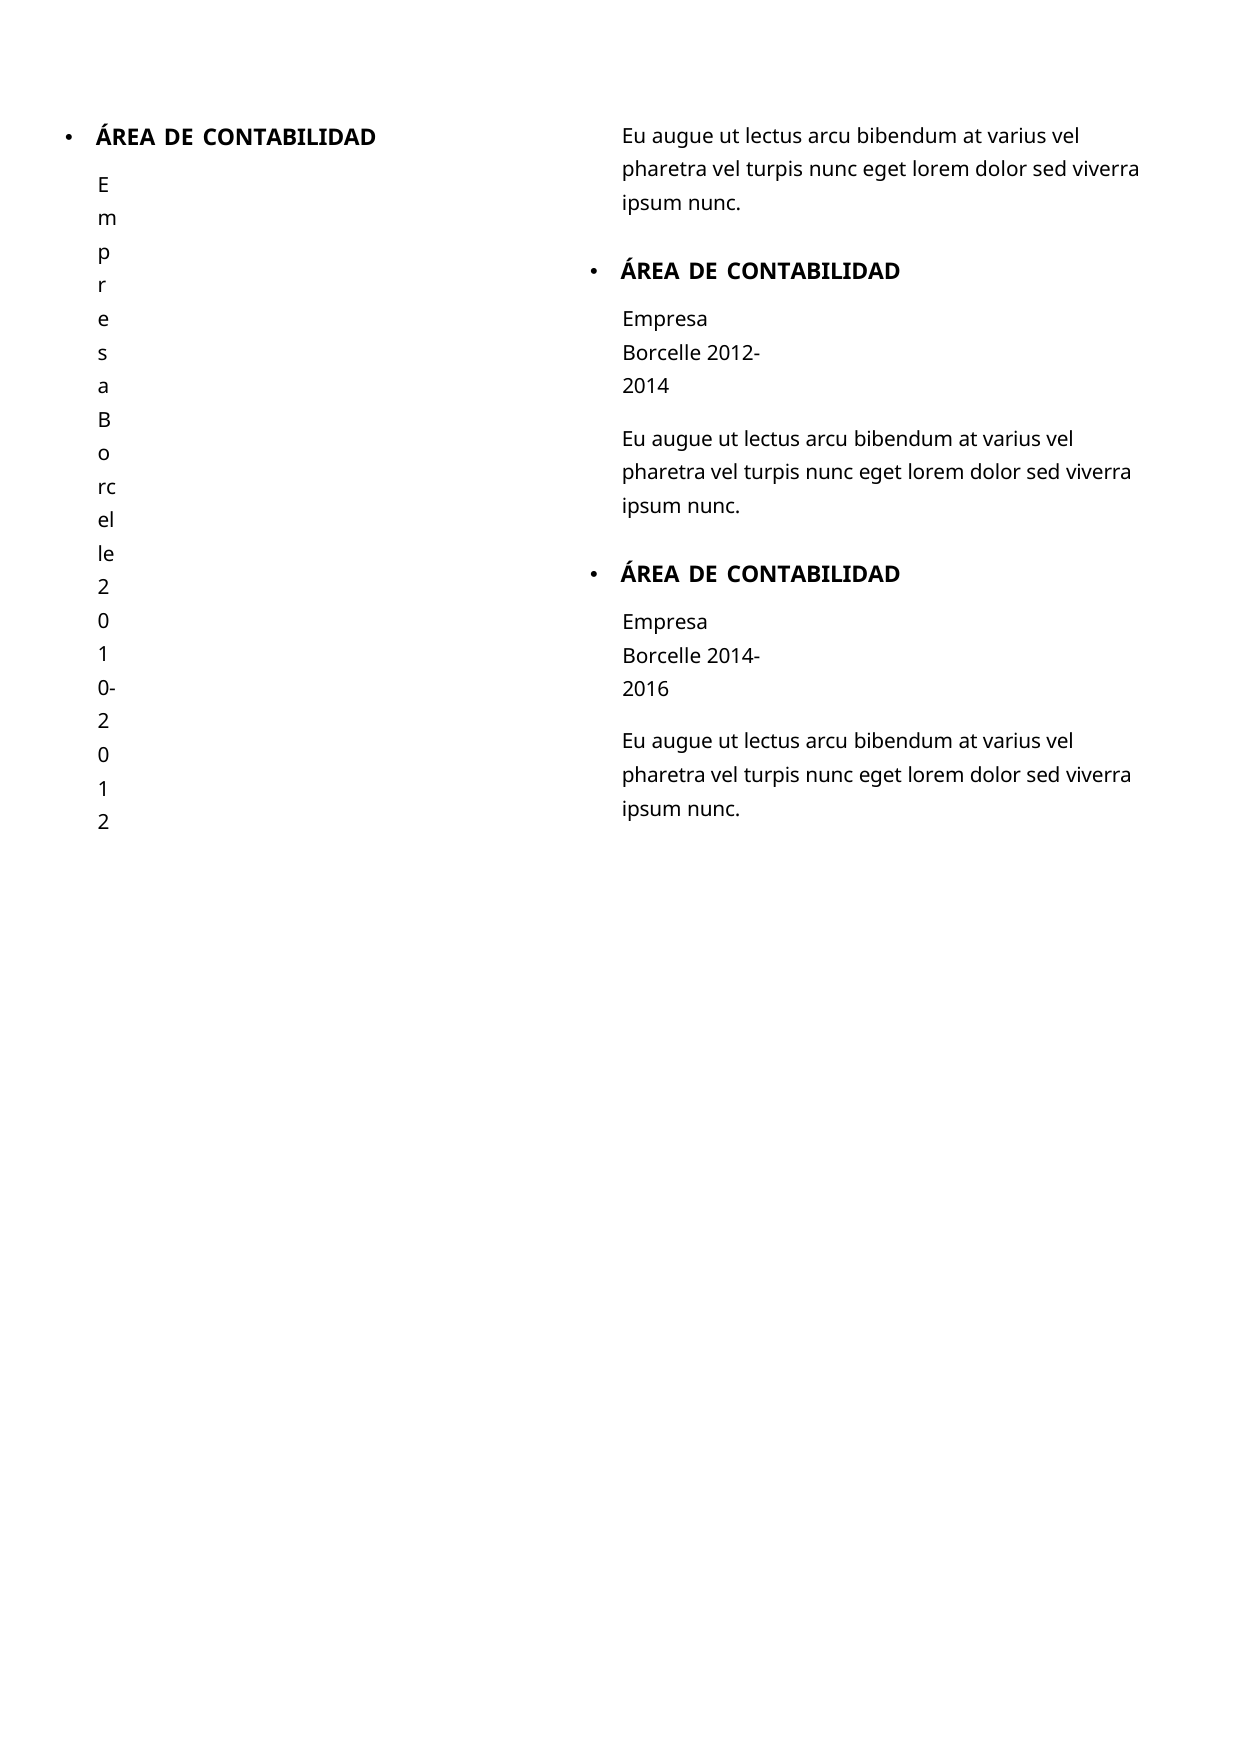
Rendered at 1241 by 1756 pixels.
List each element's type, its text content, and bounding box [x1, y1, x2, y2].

subtitle ÁREA DE CONTABILIDAD [65, 121, 484, 152]
text Empresa Borcelle 2012-2014 [622, 304, 786, 400]
text Eu augue ut lectus arcu bibendum at varius vel pharetra vel turpis nunc eget lorem dolor sed viverra ipsum nunc. [622, 424, 1152, 519]
subtitle ÁREA DE CONTABILIDAD [590, 255, 1152, 287]
text Eu augue ut lectus arcu bibendum at varius vel pharetra vel turpis nunc eget lorem dolor sed viverra ipsum nunc. [622, 121, 1152, 216]
text Empresa Borcelle 2014-2016 [622, 607, 786, 703]
text Eu augue ut lectus arcu bibendum at varius vel pharetra vel turpis nunc eget lorem dolor sed viverra ipsum nunc. [622, 727, 1152, 822]
subtitle ÁREA DE CONTABILIDAD [590, 558, 1152, 589]
text Empresa Borcelle 2010-2012 [97, 170, 117, 836]
